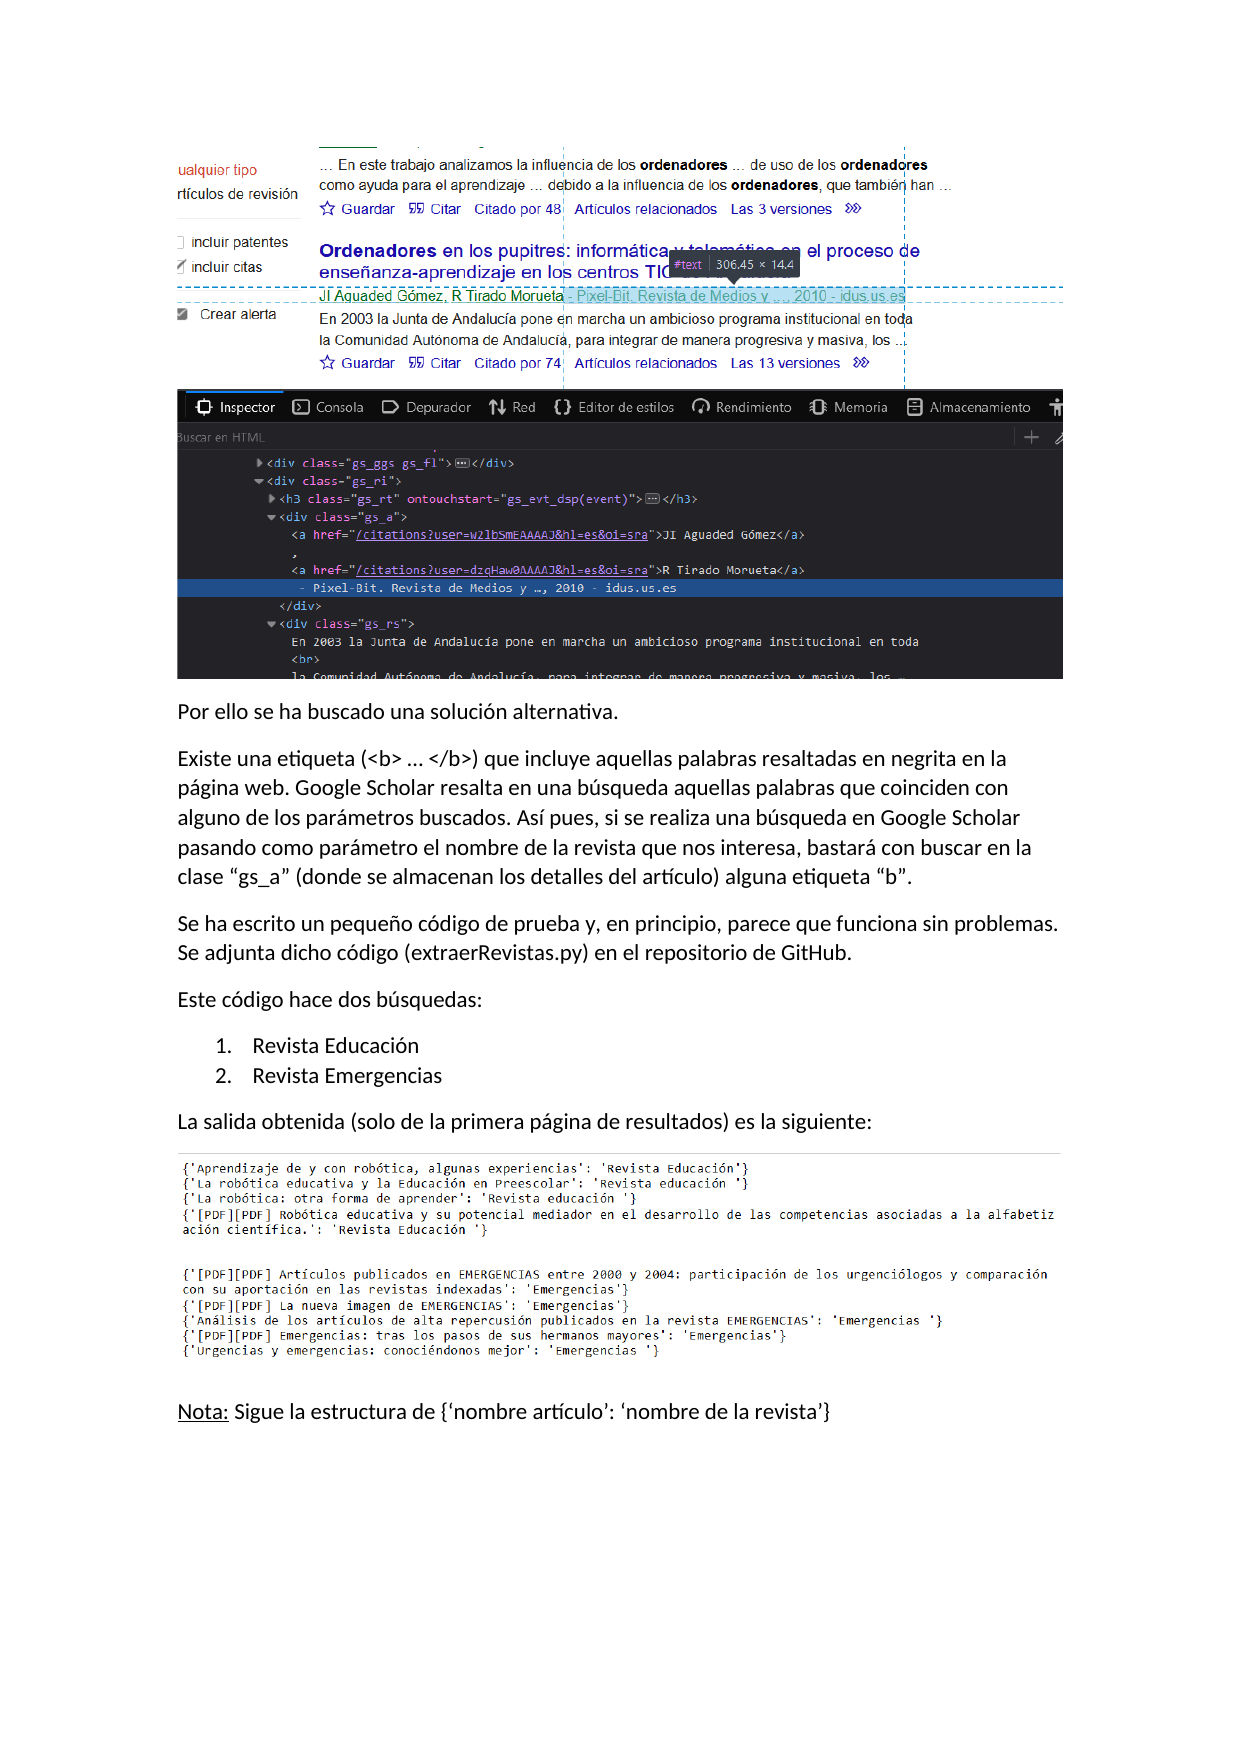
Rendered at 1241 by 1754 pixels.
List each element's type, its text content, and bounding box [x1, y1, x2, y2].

text Por ello se ha buscado una solución alternativa. [177, 697, 1063, 725]
text La salida obtenida (solo de la primera página de resultados) es la siguiente: [177, 1107, 1063, 1135]
text Se ha escrito un pequeño código de prueba y, en principio, parece que funciona sin problemas. Se adjunta dicho código (extraerRevistas.py) en el repositorio de GitHub. [177, 909, 1063, 967]
list Revista Educación [215, 1031, 1063, 1059]
text Existe una etiqueta (<b> … </b>) que incluye aquellas palabras resaltadas en negrita en la página web. Google Scholar resalta en una búsqueda aquellas palabras que coinciden con alguno de los parámetros buscados. Así pues, si se realiza una búsqueda en Google Scholar pasando como parámetro el nombre de la revista que nos interesa, bastará con buscar en la clase “gs_a” (donde se almacenan los detalles del artículo) alguna etiqueta “b”. [177, 744, 1063, 891]
text Este código hace dos búsquedas: [177, 985, 1063, 1013]
text Nota: Sigue la estructura de {‘nombre artículo’: ‘nombre de la revista’} [177, 1397, 1063, 1425]
list Revista Emergencias [215, 1061, 1063, 1089]
